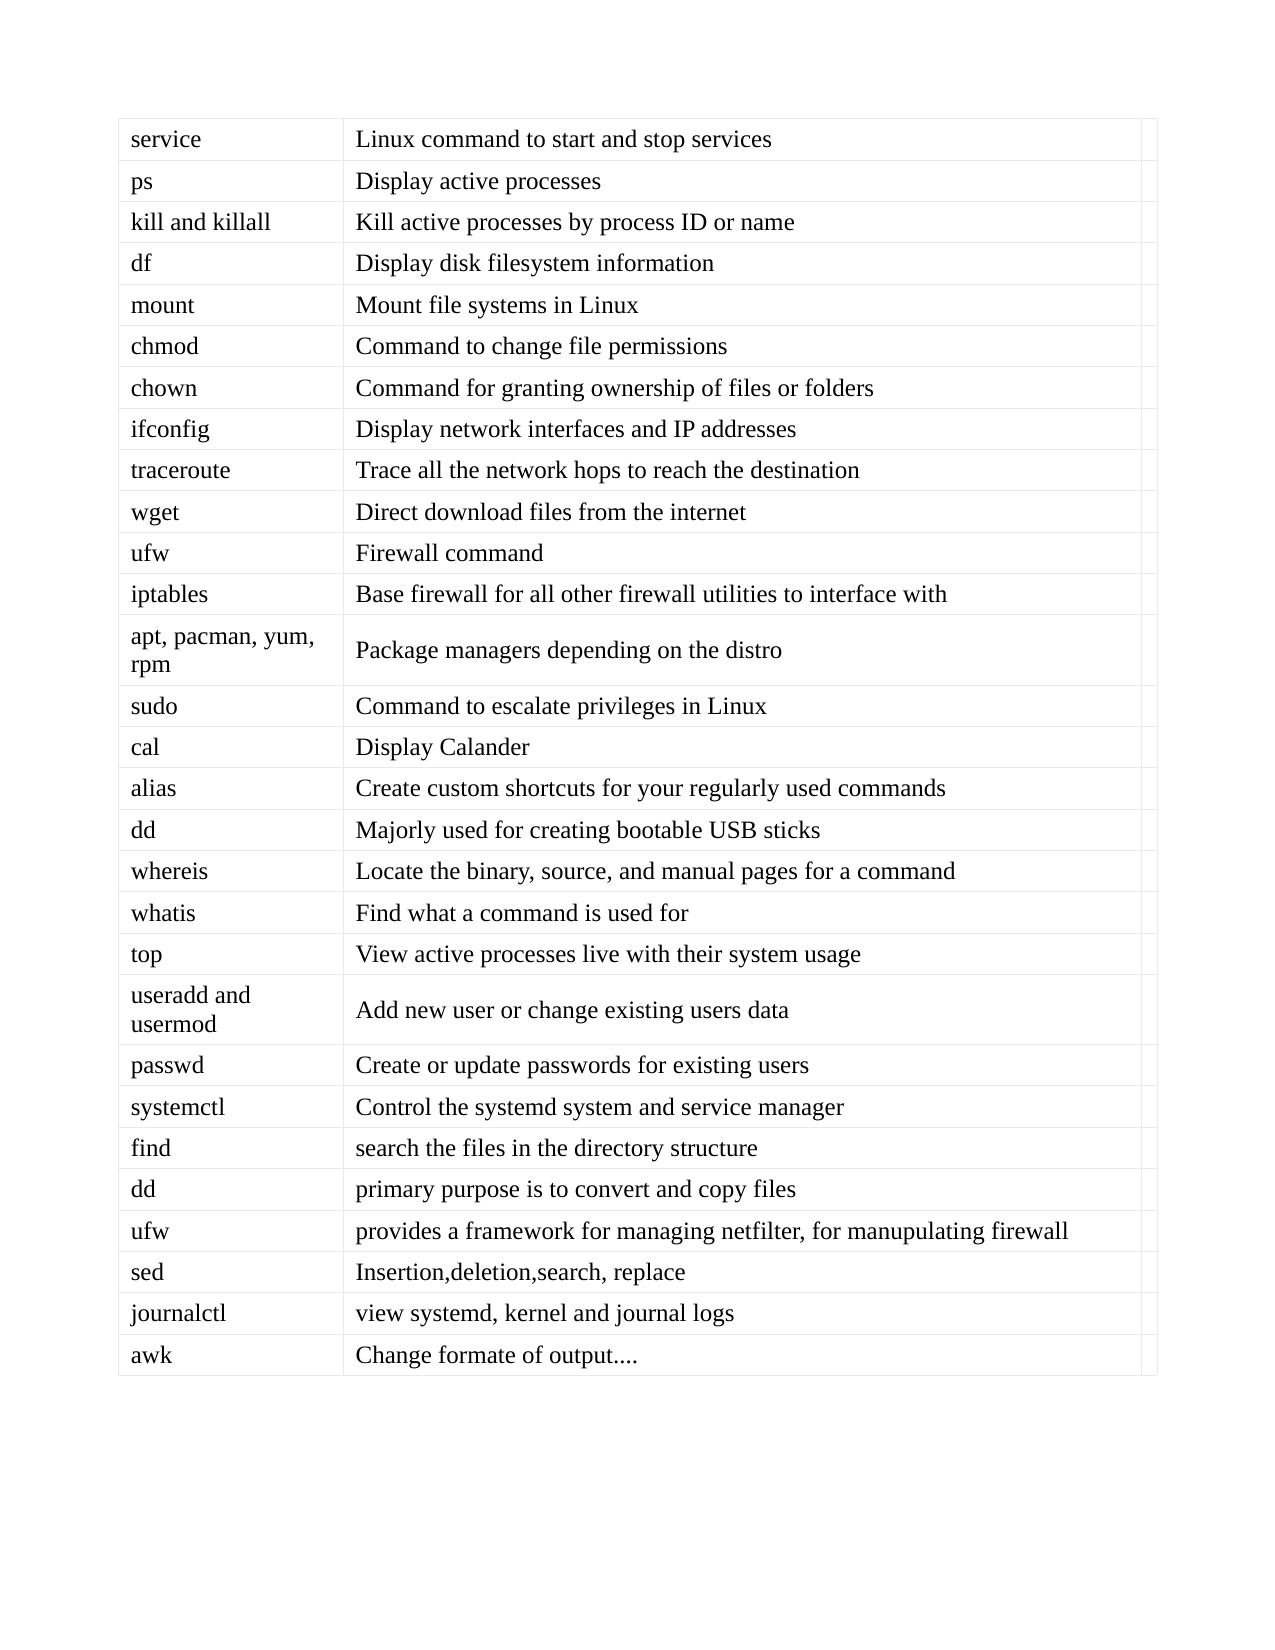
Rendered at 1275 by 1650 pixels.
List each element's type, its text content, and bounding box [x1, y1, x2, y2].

table_cell [1142, 1045, 1157, 1085]
table_cell [1142, 409, 1157, 449]
table_cell view systemd, kernel and journal logs [344, 1293, 1141, 1333]
table_cell Package managers depending on the distro [344, 615, 1141, 684]
table_cell [1142, 892, 1157, 933]
table_cell [1142, 202, 1157, 242]
table_cell ifconfig [119, 409, 343, 449]
table_cell [1142, 285, 1157, 325]
table_cell kill and killall [119, 202, 343, 242]
table_cell [1142, 615, 1157, 684]
table_cell [1142, 1128, 1157, 1168]
table_cell find [119, 1128, 343, 1168]
table_cell Find what a command is used for [344, 892, 1141, 933]
table_cell useradd and usermod [119, 975, 343, 1044]
table_cell [1142, 367, 1157, 408]
table_cell wget [119, 491, 343, 532]
table_cell top [119, 934, 343, 974]
table_cell ufw [119, 1211, 343, 1251]
table_cell [1142, 727, 1157, 767]
table_cell View active processes live with their system usage [344, 934, 1141, 974]
table_cell [1142, 686, 1157, 726]
table_cell search the files in the directory structure [344, 1128, 1141, 1168]
table_cell [1142, 161, 1157, 201]
table_cell Command for granting ownership of files or folders [344, 367, 1141, 408]
table_cell sed [119, 1252, 343, 1292]
table_cell [1142, 1211, 1157, 1251]
table_cell Firewall command [344, 533, 1141, 573]
table_cell Add new user or change existing users data [344, 975, 1141, 1044]
table_cell Display network interfaces and IP addresses [344, 409, 1141, 449]
table_cell systemctl [119, 1086, 343, 1127]
table_cell whatis [119, 892, 343, 933]
table_cell traceroute [119, 450, 343, 490]
table_cell [1142, 1335, 1157, 1375]
table_cell passwd [119, 1045, 343, 1085]
table_cell Create or update passwords for existing users [344, 1045, 1141, 1085]
table_cell [1142, 810, 1157, 850]
table_cell whereis [119, 851, 343, 891]
table_cell [1142, 119, 1157, 159]
table_cell provides a framework for managing netfilter, for manupulating firewall [344, 1211, 1141, 1251]
table_cell Control the systemd system and service manager [344, 1086, 1141, 1127]
table_cell Direct download files from the internet [344, 491, 1141, 532]
table_cell Locate the binary, source, and manual pages for a command [344, 851, 1141, 891]
table_cell Mount file systems in Linux [344, 285, 1141, 325]
table_cell service [119, 119, 343, 159]
table_cell [1142, 1169, 1157, 1209]
table_cell awk [119, 1335, 343, 1375]
table_cell [1142, 975, 1157, 1044]
table_cell dd [119, 1169, 343, 1209]
table_cell Command to escalate privileges in Linux [344, 686, 1141, 726]
table_cell [1142, 326, 1157, 366]
table_cell dd [119, 810, 343, 850]
table_cell [1142, 574, 1157, 614]
table_cell chmod [119, 326, 343, 366]
table_cell iptables [119, 574, 343, 614]
table_cell [1142, 243, 1157, 283]
table_cell [1142, 768, 1157, 808]
table_cell chown [119, 367, 343, 408]
table_cell sudo [119, 686, 343, 726]
table_cell Change formate of output.... [344, 1335, 1141, 1375]
table_cell Kill active processes by process ID or name [344, 202, 1141, 242]
table_cell [1142, 491, 1157, 532]
table_cell mount [119, 285, 343, 325]
table_cell Majorly used for creating bootable USB sticks [344, 810, 1141, 850]
table_cell Display active processes [344, 161, 1141, 201]
table_cell alias [119, 768, 343, 808]
table_cell Display disk filesystem information [344, 243, 1141, 283]
table_cell df [119, 243, 343, 283]
table_cell Trace all the network hops to reach the destination [344, 450, 1141, 490]
table_cell Linux command to start and stop services [344, 119, 1141, 159]
table_cell Create custom shortcuts for your regularly used commands [344, 768, 1141, 808]
table_cell Insertion,deletion,search, replace [344, 1252, 1141, 1292]
table_cell primary purpose is to convert and copy files [344, 1169, 1141, 1209]
table_cell Display Calander [344, 727, 1141, 767]
table_cell journalctl [119, 1293, 343, 1333]
table_cell ps [119, 161, 343, 201]
table_cell [1142, 1293, 1157, 1333]
table_cell [1142, 1086, 1157, 1127]
table_cell Command to change file permissions [344, 326, 1141, 366]
table_cell cal [119, 727, 343, 767]
table_cell [1142, 934, 1157, 974]
table_cell apt, pacman, yum, rpm [119, 615, 343, 684]
table_cell [1142, 1252, 1157, 1292]
table_cell [1142, 450, 1157, 490]
table_cell [1142, 533, 1157, 573]
table_cell Base firewall for all other firewall utilities to interface with [344, 574, 1141, 614]
table_cell ufw [119, 533, 343, 573]
table_cell [1142, 851, 1157, 891]
